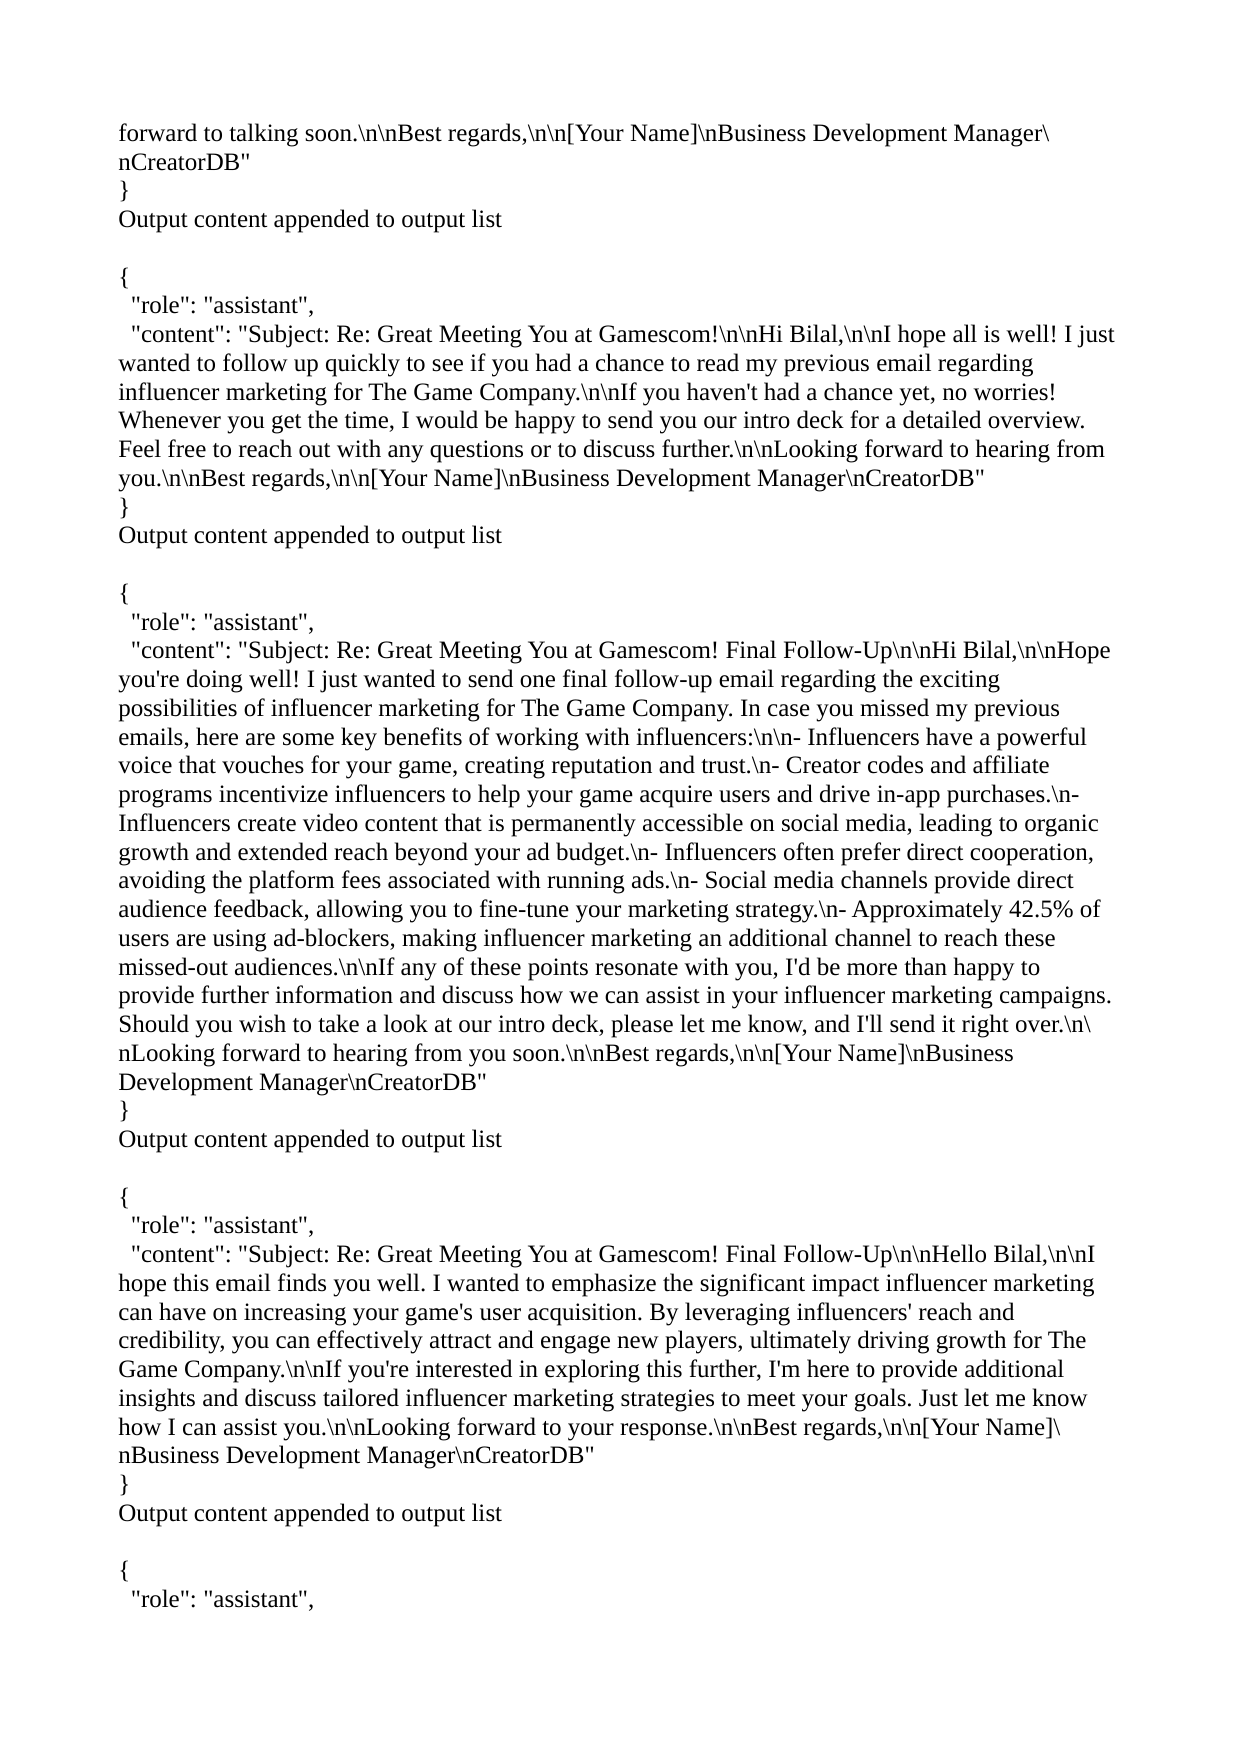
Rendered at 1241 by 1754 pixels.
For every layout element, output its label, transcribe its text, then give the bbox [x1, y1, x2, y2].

text } [118, 492, 1122, 521]
text "content": "Subject: Re: Great Meeting You at Gamescom! Final Follow-Up\n\nHi Bilal,\n\nHope you're doing well! I just wanted to send one final follow-up email regarding the exciting possibilities of influencer marketing for The Game Company. In case you missed my previous emails, here are some key benefits of working with influencers:\n\n- Influencers have a powerful voice that vouches for your game, creating reputation and trust.\n- Creator codes and affiliate programs incentivize influencers to help your game acquire users and drive in-app purchases.\n- Influencers create video content that is permanently accessible on social media, leading to organic growth and extended reach beyond your ad budget.\n- Influencers often prefer direct cooperation, avoiding the platform fees associated with running ads.\n- Social media channels provide direct audience feedback, allowing you to fine-tune your marketing strategy.\n- Approximately 42.5% of users are using ad-blockers, making influencer marketing an additional channel to reach these missed-out audiences.\n\nIf any of these points resonate with you, I'd be more than happy to provide further information and discuss how we can assist in your influencer marketing campaigns. Should you wish to take a look at our intro deck, please let me know, and I'll send it right over.\n\nLooking forward to hearing from you soon.\n\nBest regards,\n\n[Your Name]\nBusiness Development Manager\nCreatorDB" [118, 636, 1122, 1096]
text Output content appended to output list [118, 1498, 1122, 1527]
text { [118, 262, 1122, 291]
text "content": "Subject: Re: Great Meeting You at Gamescom!\n\nHi Bilal,\n\nI hope all is well! I just wanted to follow up quickly to see if you had a chance to read my previous email regarding influencer marketing for The Game Company.\n\nIf you haven't had a chance yet, no worries! Whenever you get the time, I would be happy to send you our intro deck for a detailed overview. Feel free to reach out with any questions or to discuss further.\n\nLooking forward to hearing from you.\n\nBest regards,\n\n[Your Name]\nBusiness Development Manager\nCreatorDB" [118, 319, 1122, 492]
text "role": "assistant", [118, 1211, 1122, 1239]
text forward to talking soon.\n\nBest regards,\n\n[Your Name]\nBusiness Development Manager\nCreatorDB" [118, 118, 1122, 176]
text "role": "assistant", [118, 607, 1122, 636]
text } [118, 176, 1122, 204]
text { [118, 1182, 1122, 1211]
text { [118, 1556, 1122, 1584]
text Output content appended to output list [118, 204, 1122, 233]
text Output content appended to output list [118, 1124, 1122, 1153]
text "role": "assistant", [118, 1584, 1122, 1613]
text Output content appended to output list [118, 521, 1122, 549]
text { [118, 578, 1122, 607]
text } [118, 1096, 1122, 1124]
text } [118, 1469, 1122, 1498]
text "role": "assistant", [118, 291, 1122, 319]
text "content": "Subject: Re: Great Meeting You at Gamescom! Final Follow-Up\n\nHello Bilal,\n\nI hope this email finds you well. I wanted to emphasize the significant impact influencer marketing can have on increasing your game's user acquisition. By leveraging influencers' reach and credibility, you can effectively attract and engage new players, ultimately driving growth for The Game Company.\n\nIf you're interested in exploring this further, I'm here to provide additional insights and discuss tailored influencer marketing strategies to meet your goals. Just let me know how I can assist you.\n\nLooking forward to your response.\n\nBest regards,\n\n[Your Name]\nBusiness Development Manager\nCreatorDB" [118, 1239, 1122, 1469]
